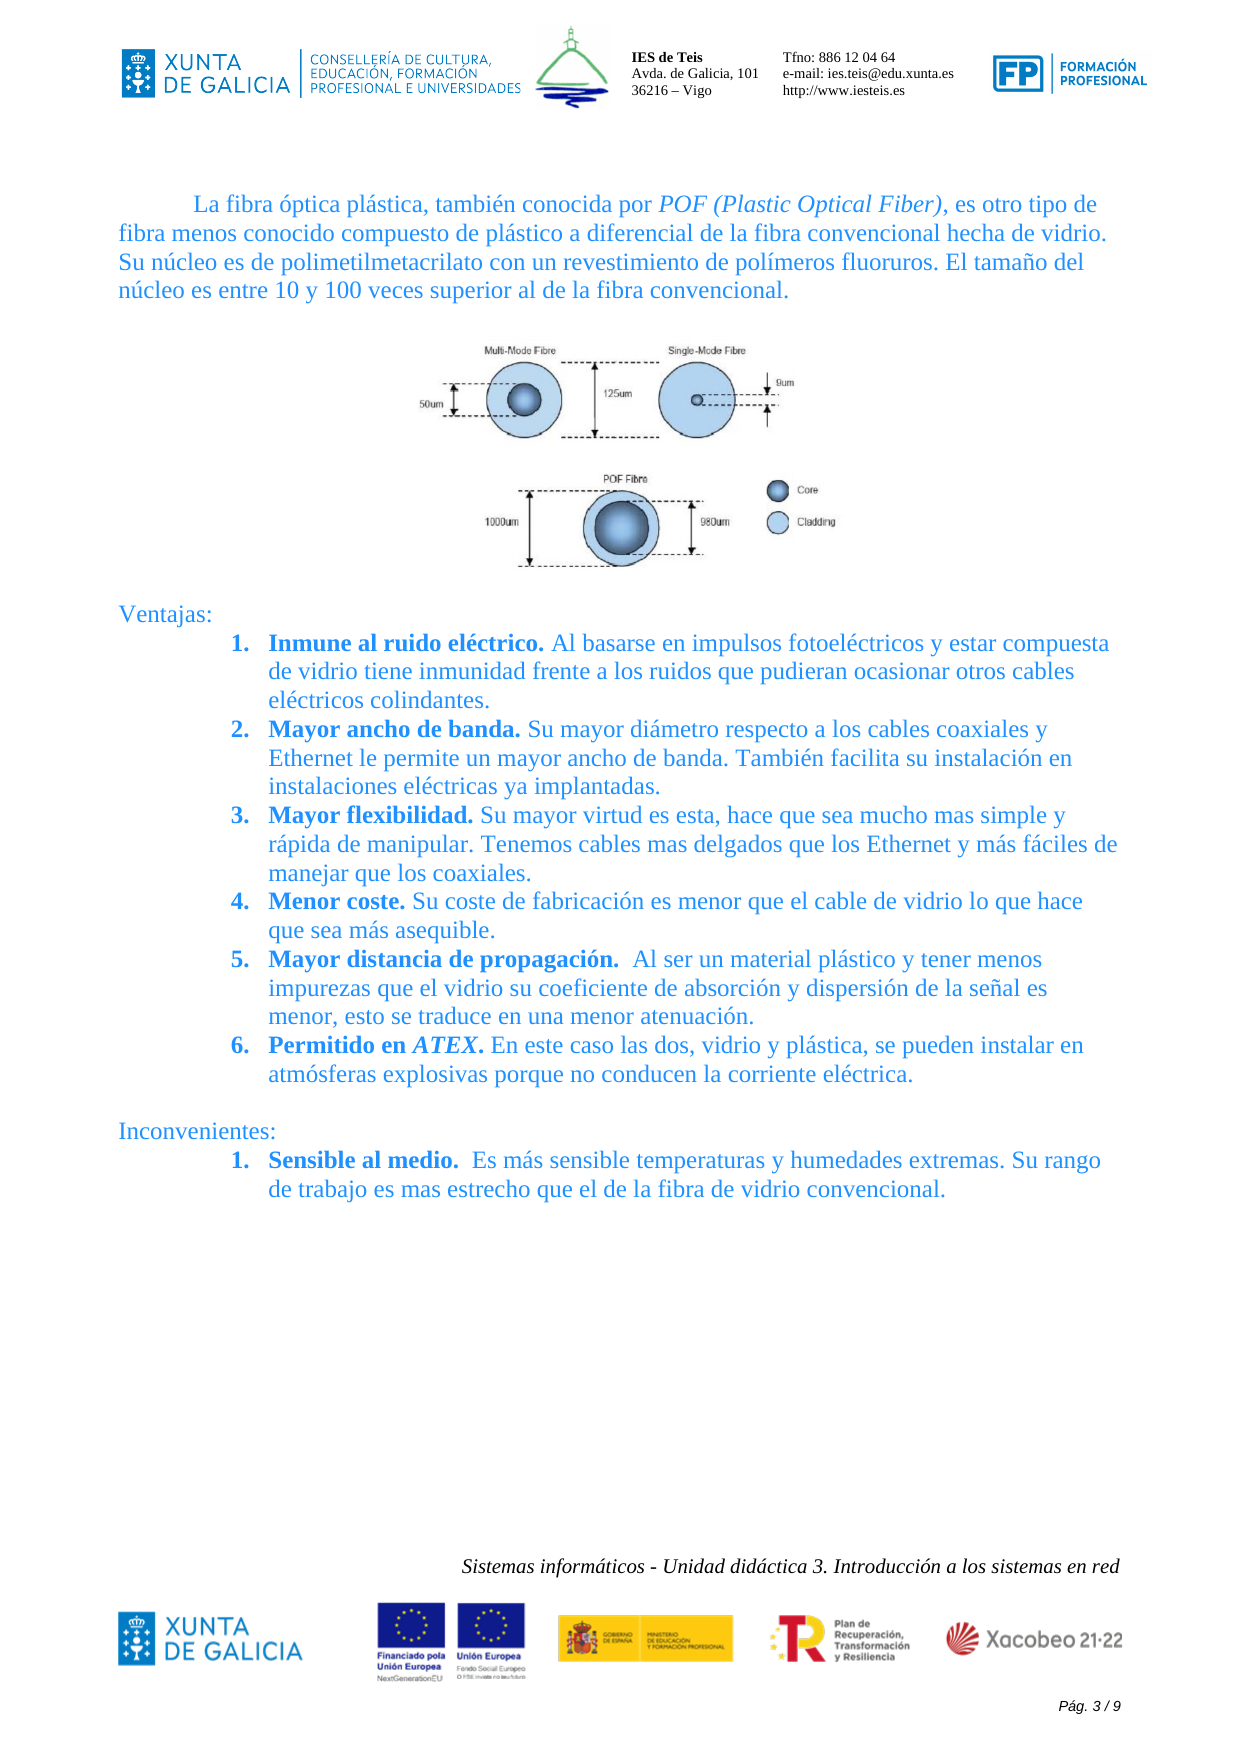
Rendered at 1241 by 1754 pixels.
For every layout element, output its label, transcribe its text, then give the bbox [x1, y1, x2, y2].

picture [534, 25, 611, 110]
picture [121, 49, 521, 98]
picture [989, 50, 1153, 97]
picture [118, 1592, 1123, 1688]
list Mayor flexibilidad. Su mayor virtud es esta, hace que sea mucho mas simple y rápida de manipular. Tenemos cables mas delgados que los Ethernet y más fáciles de manejar que los coaxiales. [231, 800, 1122, 886]
text Inconvenientes: [118, 1116, 1122, 1145]
list Mayor distancia de propagación. Al ser un material plástico y tener menos impurezas que el vidrio su coeficiente de absorción y dispersión de la señal es menor, esto se traduce en una menor atenuación. [231, 944, 1122, 1030]
text La fibra óptica plástica, también conocida por POF (Plastic Optical Fiber), es otro tipo de fibra menos conocido compuesto de plástico a diferencial de la fibra convencional hecha de vidrio. Su núcleo es de polimetilmetacrilato con un revestimiento de polímeros fluoruros. El tamaño del núcleo es entre 10 y 100 veces superior al de la fibra convencional. [118, 189, 1122, 304]
list Inmune al ruido eléctrico. Al basarse en impulsos fotoeléctricos y estar compuesta de vidrio tiene inmunidad frente a los ruidos que pudieran ocasionar otros cables eléctricos colindantes. [231, 628, 1122, 714]
picture [388, 315, 852, 571]
list Menor coste. Su coste de fabricación es menor que el cable de vidrio lo que hace que sea más asequible. [231, 886, 1122, 944]
text Ventajas: [118, 599, 1122, 628]
list Permitido en ATEX. En este caso las dos, vidrio y plástica, se pueden instalar en atmósferas explosivas porque no conducen la corriente eléctrica. [231, 1030, 1122, 1088]
list Mayor ancho de banda. Su mayor diámetro respecto a los cables coaxiales y Ethernet le permite un mayor ancho de banda. También facilita su instalación en instalaciones eléctricas ya implantadas. [231, 714, 1122, 800]
list Sensible al medio. Es más sensible temperaturas y humedades extremas. Su rango de trabajo es mas estrecho que el de la fibra de vidrio convencional. [231, 1145, 1122, 1203]
